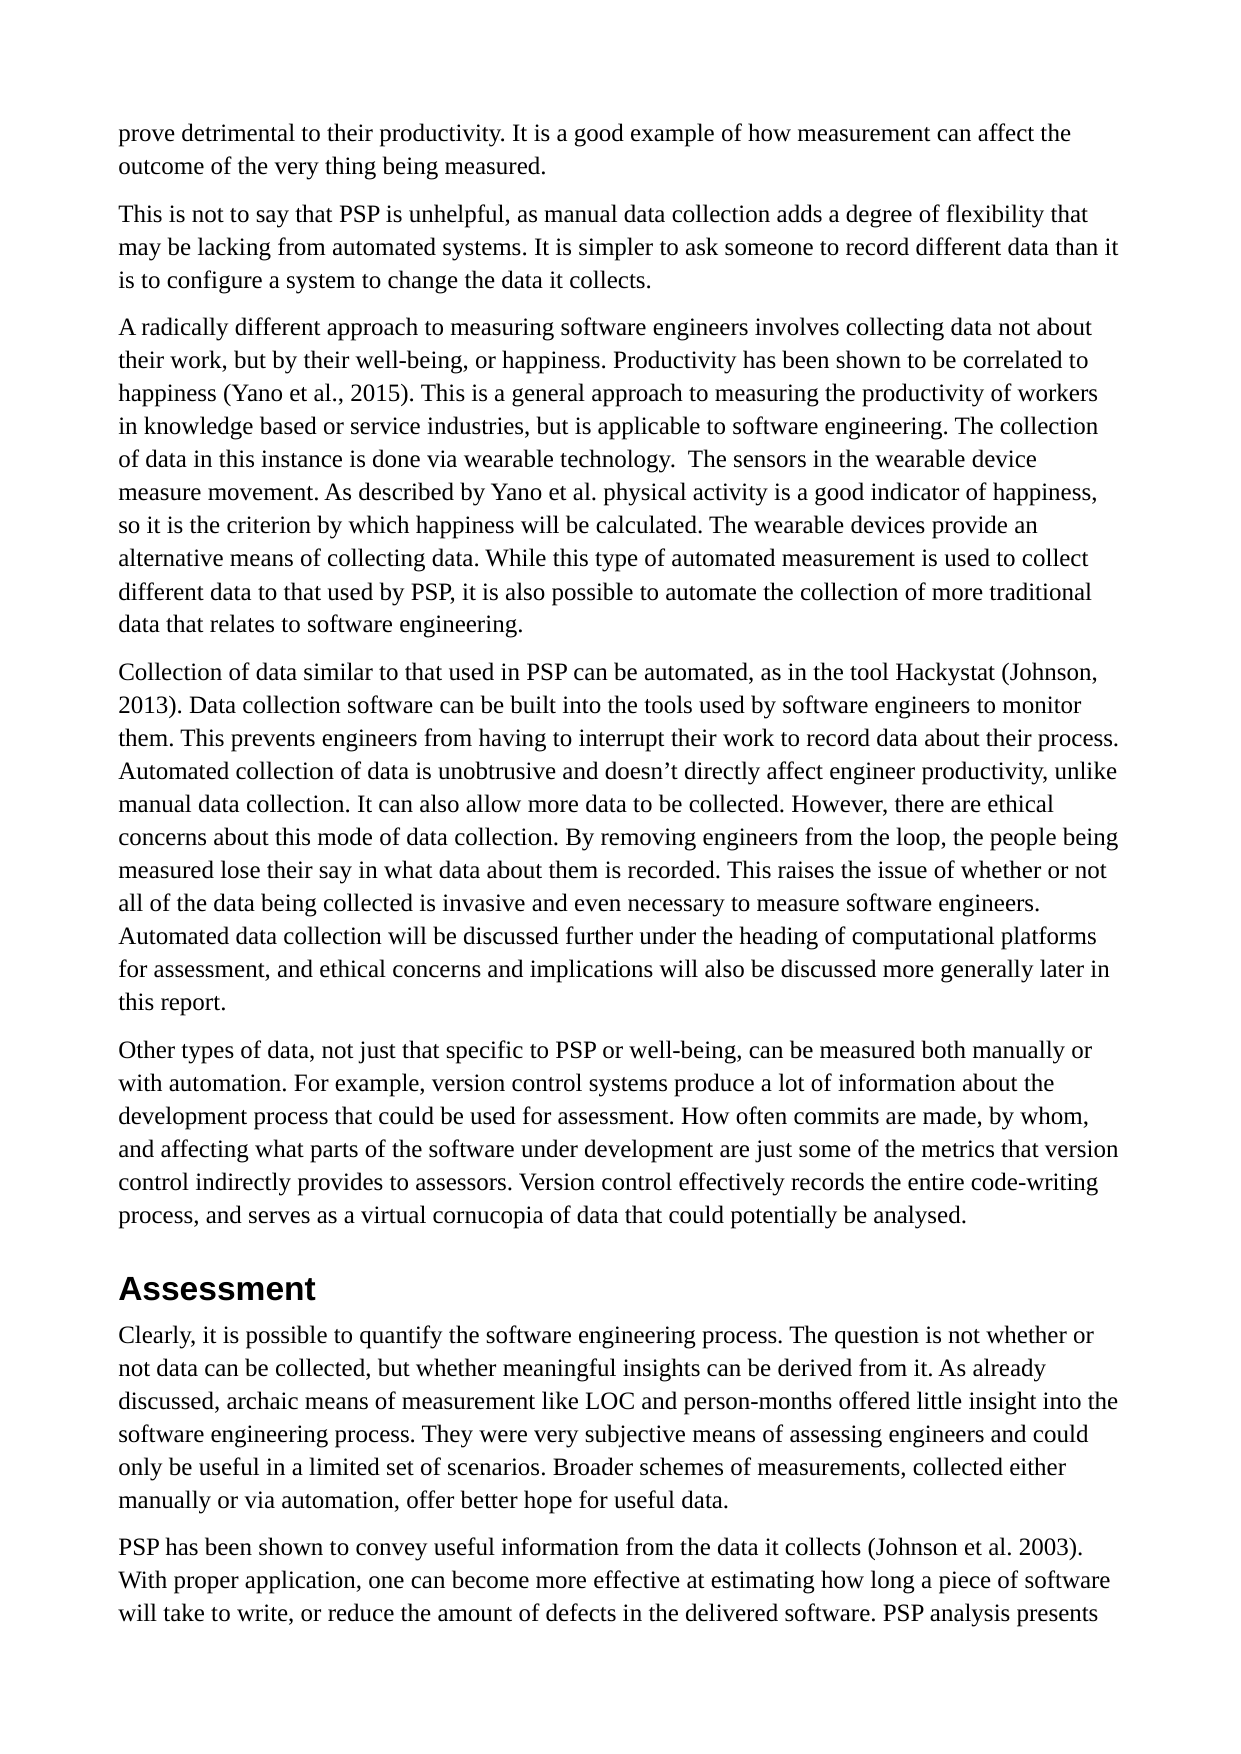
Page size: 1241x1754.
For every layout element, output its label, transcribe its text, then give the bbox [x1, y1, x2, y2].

text A radically different approach to measuring software engineers involves collecting data not about their work, but by their well-being, or happiness. Productivity has been shown to be correlated to happiness (Yano et al., 2015). This is a general approach to measuring the productivity of workers in knowledge based or service industries, but is applicable to software engineering. The collection of data in this instance is done via wearable technology. The sensors in the wearable device measure movement. As described by Yano et al. physical activity is a good indicator of happiness, so it is the criterion by which happiness will be calculated. The wearable devices provide an alternative means of collecting data. While this type of automated measurement is used to collect different data to that used by PSP, it is also possible to automate the collection of more traditional data that relates to software engineering. [118, 312, 1122, 638]
text Clearly, it is possible to quantify the software engineering process. The question is not whether or not data can be collected, but whether meaningful insights can be derived from it. As already discussed, archaic means of measurement like LOC and person-months offered little insight into the software engineering process. They were very subjective means of assessing engineers and could only be useful in a limited set of scenarios. Broader schemes of measurements, collected either manually or via automation, offer better hope for useful data. [118, 1320, 1122, 1513]
text Collection of data similar to that used in PSP can be automated, as in the tool Hackystat (Johnson, 2013). Data collection software can be built into the tools used by software engineers to monitor them. This prevents engineers from having to interrupt their work to record data about their process. Automated collection of data is unobtrusive and doesn’t directly affect engineer productivity, unlike manual data collection. It can also allow more data to be collected. However, there are ethical concerns about this mode of data collection. By removing engineers from the loop, the people being measured lose their say in what data about them is recorded. This raises the issue of whether or not all of the data being collected is invasive and even necessary to measure software engineers. Automated data collection will be discussed further under the heading of computational platforms for assessment, and ethical concerns and implications will also be discussed more generally later in this report. [118, 657, 1122, 1016]
subtitle Assessment [118, 1268, 1122, 1307]
text PSP has been shown to convey useful information from the data it collects (Johnson et al. 2003). With proper application, one can become more effective at estimating how long a piece of software will take to write, or reduce the amount of defects in the delivered software. PSP analysis presents [118, 1532, 1122, 1627]
text prove detrimental to their productivity. It is a good example of how measurement can affect the outcome of the very thing being measured. [118, 118, 1122, 180]
text Other types of data, not just that specific to PSP or well-being, can be measured both manually or with automation. For example, version control systems produce a lot of information about the development process that could be used for assessment. How often commits are made, by whom, and affecting what parts of the software under development are just some of the metrics that version control indirectly provides to assessors. Version control effectively records the entire code-writing process, and serves as a virtual cornucopia of data that could potentially be analysed. [118, 1035, 1122, 1229]
text This is not to say that PSP is unhelpful, as manual data collection adds a degree of flexibility that may be lacking from automated systems. It is simpler to ask someone to record different data than it is to configure a system to change the data it collects. [118, 199, 1122, 293]
